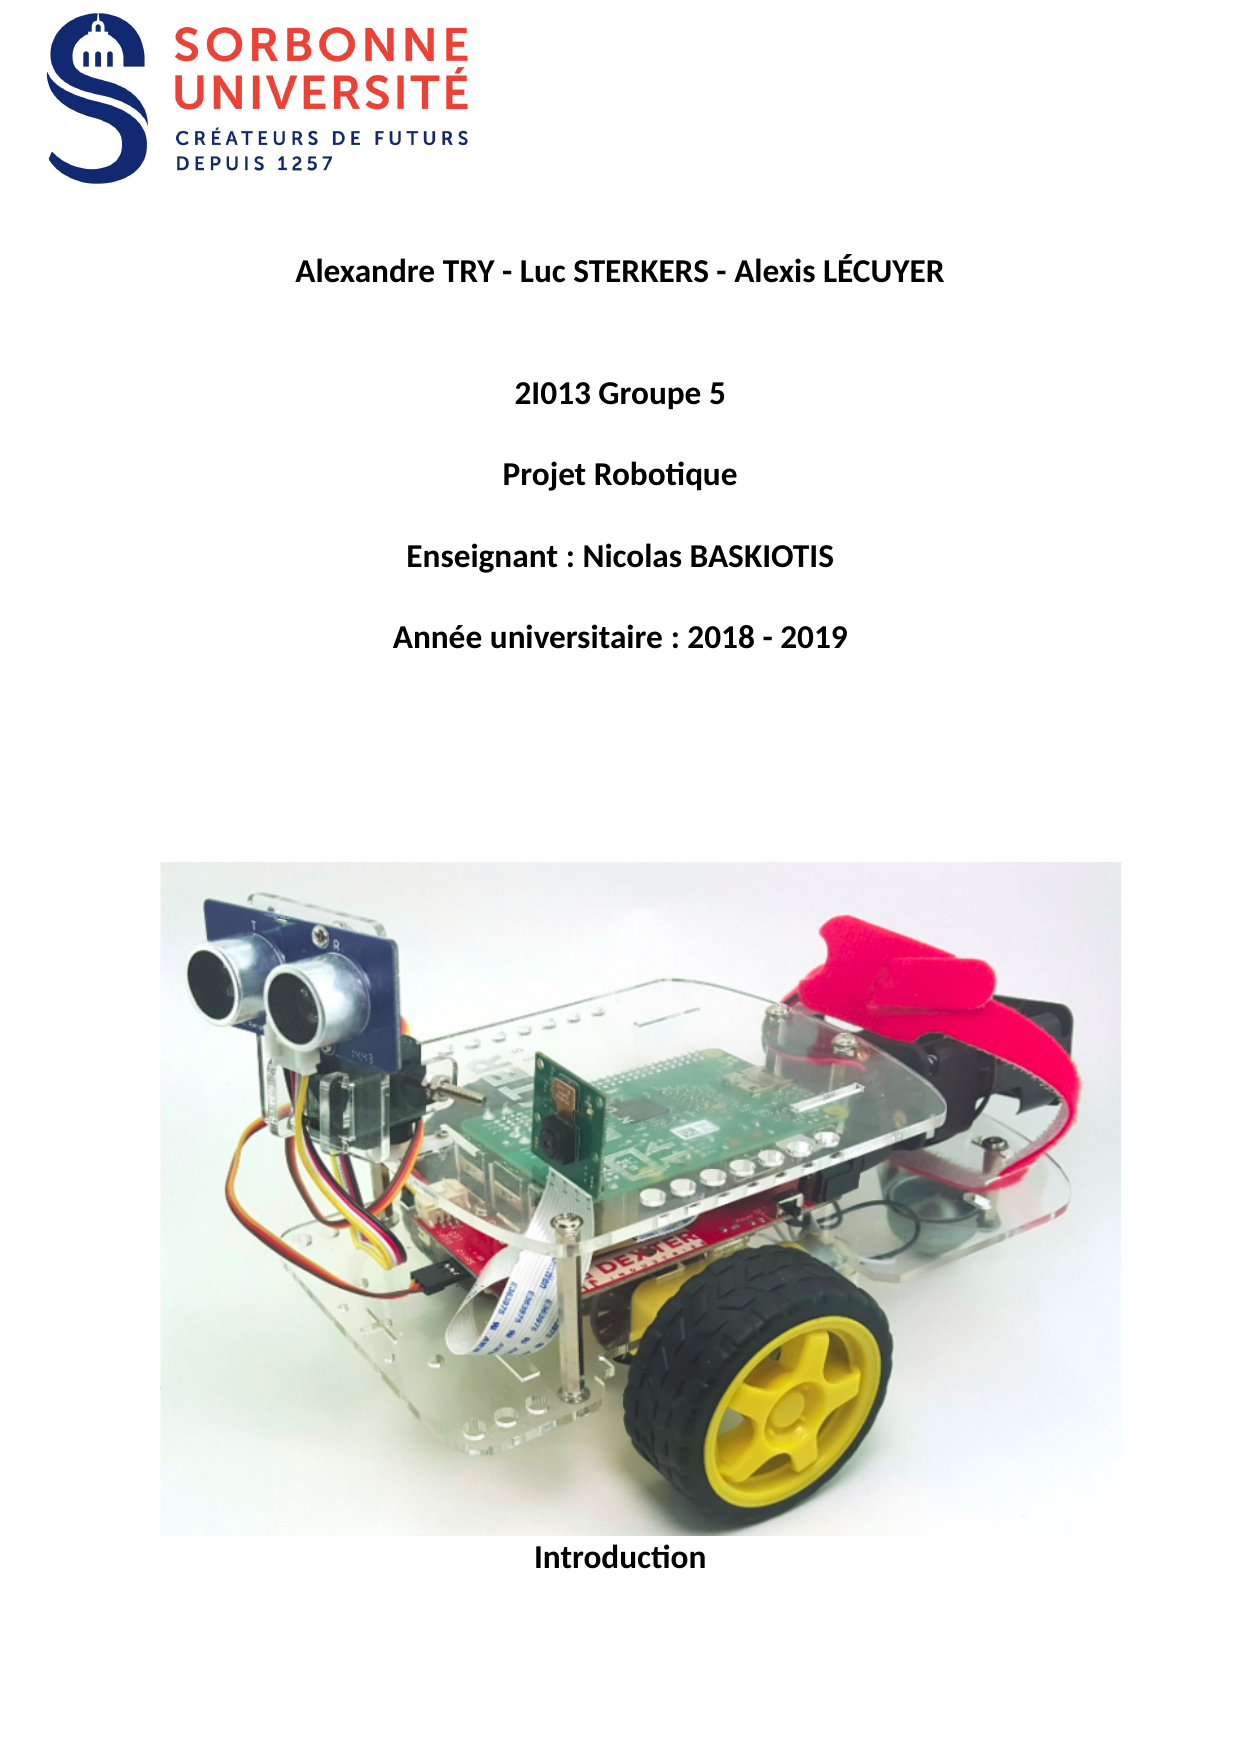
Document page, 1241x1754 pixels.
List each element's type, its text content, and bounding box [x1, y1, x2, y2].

text Alexandre TRY - Luc STERKERS - Alexis LÉCUYER [118, 250, 1122, 291]
text 2I013 Groupe 5 [118, 372, 1122, 413]
picture [158, 862, 1122, 1536]
text Projet Robotique [118, 453, 1122, 494]
text Année universitaire : 2018 - 2019 [118, 616, 1122, 657]
text Enseignant : Nicolas BASKIOTIS [118, 535, 1122, 576]
text Introduction [118, 1174, 1122, 1576]
picture [43, 11, 473, 186]
